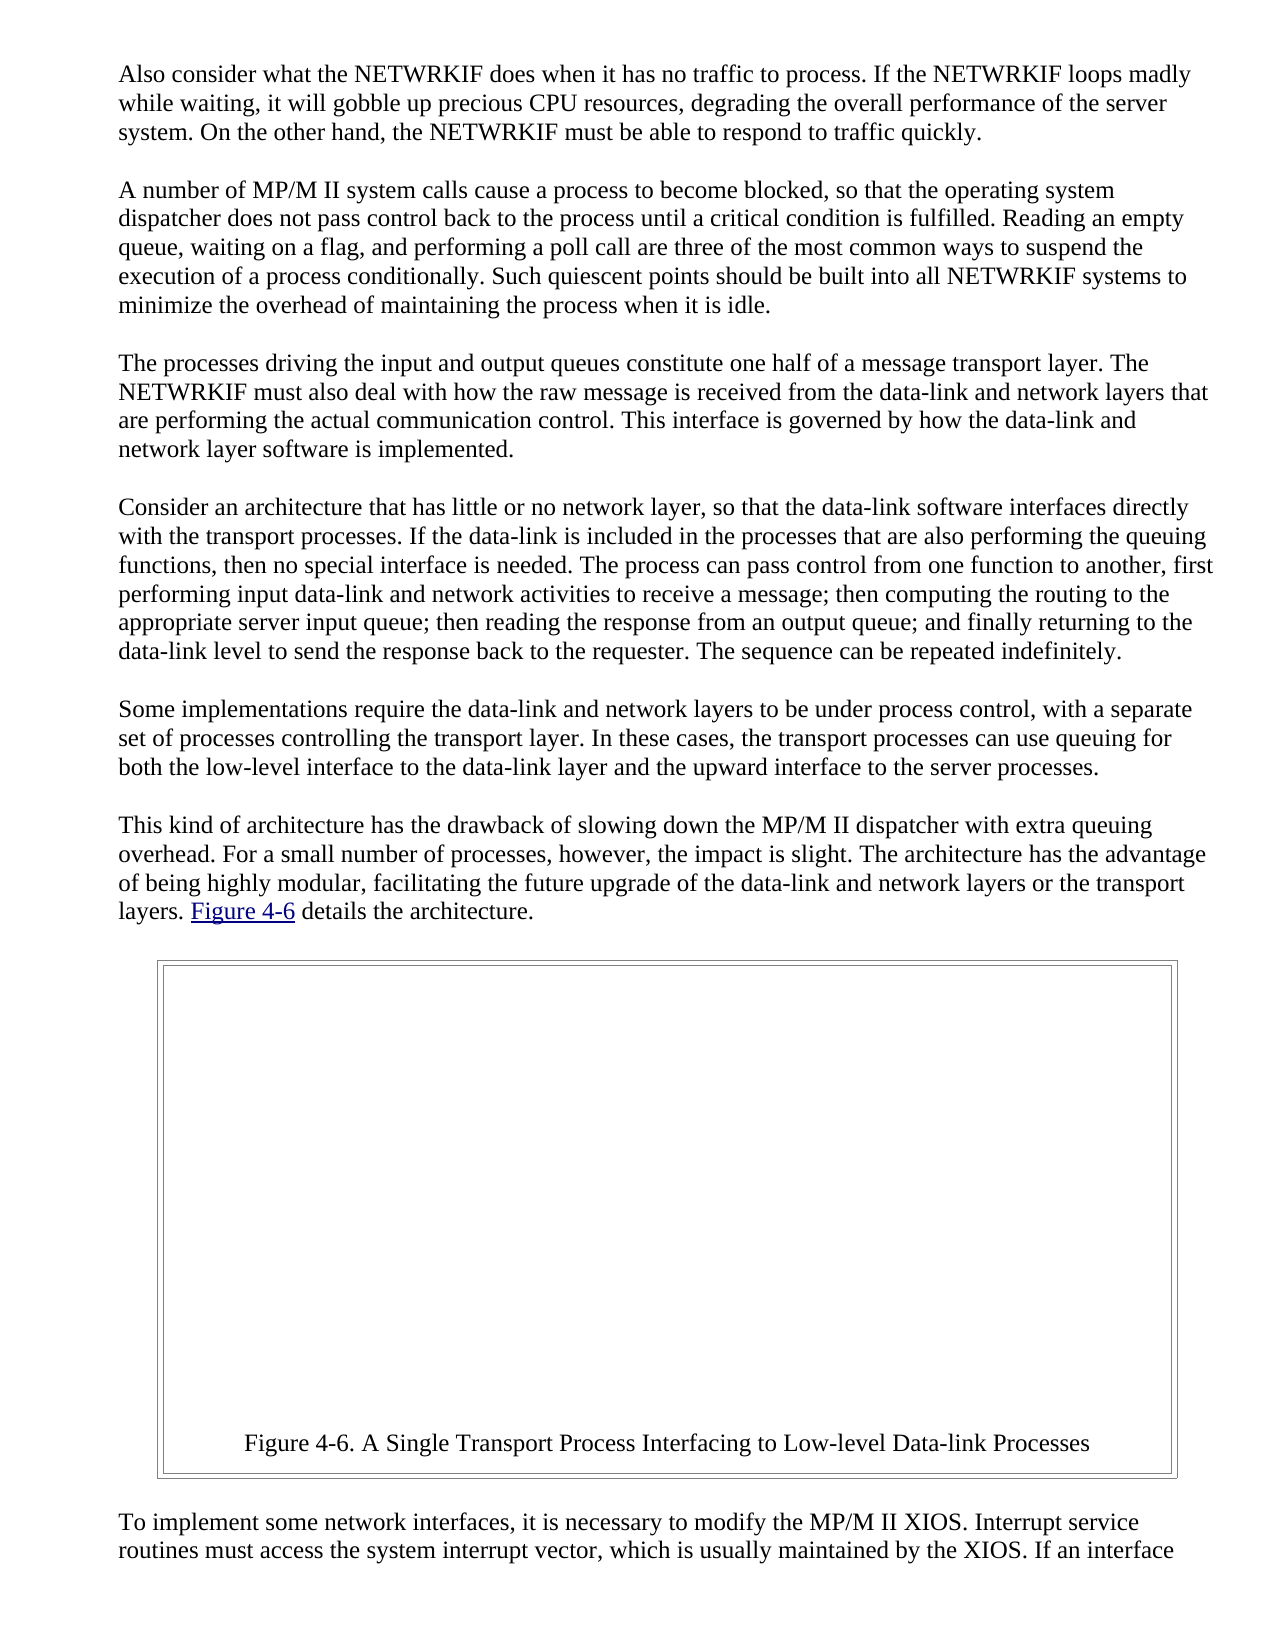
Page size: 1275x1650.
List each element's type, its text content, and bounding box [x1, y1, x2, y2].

text To implement some network interfaces, it is necessary to modify the MP/M II XIOS. Interrupt service routines must access the system interrupt vector, which is usually maintained by the XIOS. If an interface [118, 1507, 1216, 1564]
text Also consider what the NETWRKIF does when it has no traffic to process. If the NETWRKIF loops madly while waiting, it will gobble up precious CPU resources, degrading the overall performance of the server system. On the other hand, the NETWRKIF must be able to respond to traffic quickly. [118, 59, 1216, 145]
text Some implementations require the data-link and network layers to be under process control, with a separate set of processes controlling the transport layer. In these cases, the transport processes can use queuing for both the low-level interface to the data-link layer and the upward interface to the server processes. [118, 694, 1216, 781]
text Consider an architecture that has little or no network layer, so that the data-link software interfaces directly with the transport processes. If the data-link is included in the processes that are also performing the queuing functions, then no special interface is needed. The process can pass control from one function to another, first performing input data-link and network activities to receive a message; then computing the routing to the appropriate server input queue; then reading the response from an output queue; and finally returning to the data-link level to send the response back to the requester. The sequence can be repeated indefinitely. [118, 492, 1216, 665]
table_header Figure 4-6. A Single Transport Process Interfacing to Low-level Data-link Processes [160, 961, 1174, 1472]
text A number of MP/M II system calls cause a process to become blocked, so that the operating system dispatcher does not pass control back to the process until a critical condition is fulfilled. Reading an empty queue, waiting on a flag, and performing a poll call are three of the most common ways to suspend the execution of a process conditionally. Such quiescent points should be built into all NETWRKIF systems to minimize the overhead of maintaining the process when it is idle. [118, 175, 1216, 318]
text This kind of architecture has the drawback of slowing down the MP/M II dispatcher with extra queuing overhead. For a small number of processes, however, the impact is slight. The architecture has the advantage of being highly modular, facilitating the future upgrade of the data-link and network layers or the transport layers. Figure 4-6 details the architecture. [118, 810, 1216, 925]
text The processes driving the input and output queues constitute one half of a message transport layer. The NETWRKIF must also deal with how the raw message is received from the data-link and network layers that are performing the actual communication control. This interface is governed by how the data-link and network layer software is implemented. [118, 348, 1216, 463]
